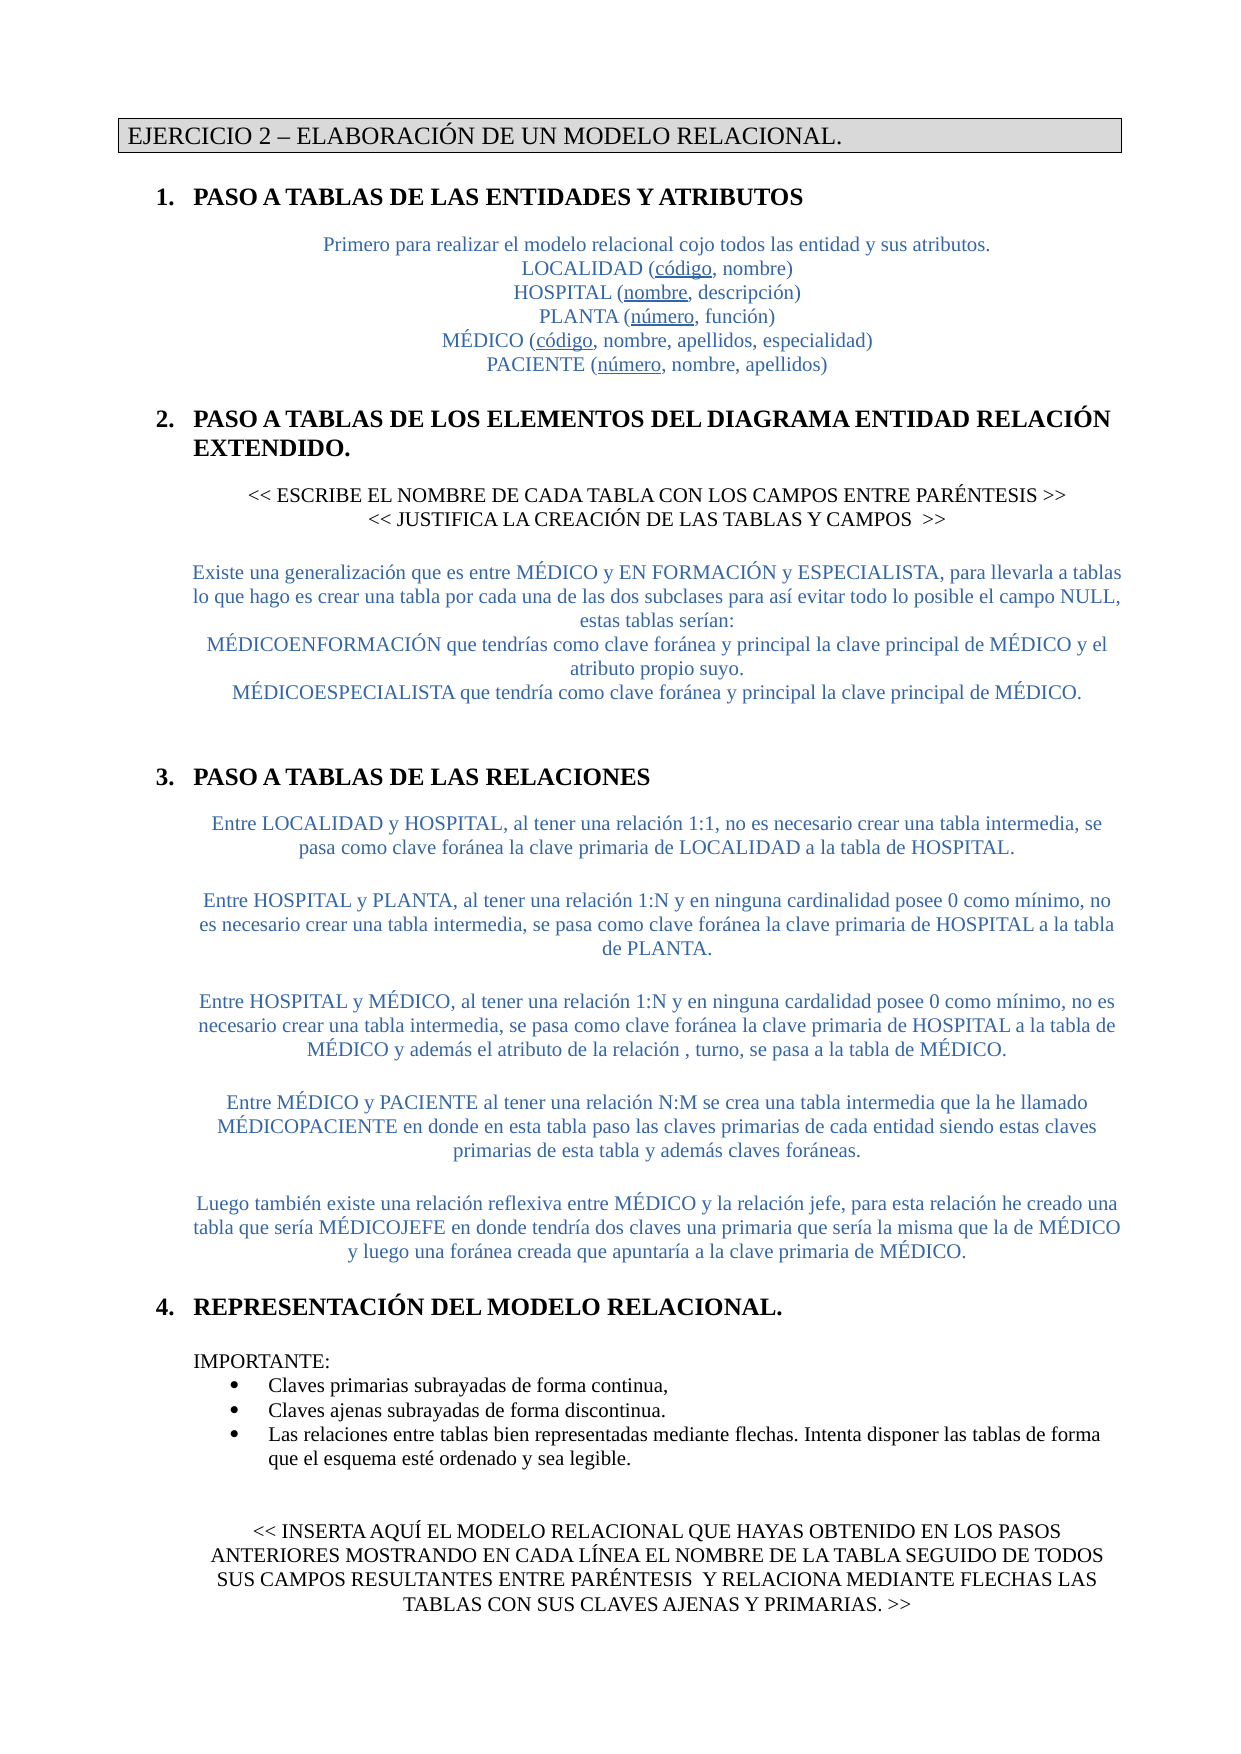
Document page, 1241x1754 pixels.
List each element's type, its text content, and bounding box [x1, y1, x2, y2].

list Claves ajenas subrayadas de forma discontinua. [231, 1397, 1122, 1422]
text << ESCRIBE EL NOMBRE DE CADA TABLA CON LOS CAMPOS ENTRE PARÉNTESIS >> [192, 483, 1122, 507]
list PASO A TABLAS DE LAS RELACIONES [156, 762, 1122, 790]
text Entre LOCALIDAD y HOSPITAL, al tener una relación 1:1, no es necesario crear una tabla intermedia, se pasa como clave foránea la clave primaria de LOCALIDAD a la tabla de HOSPITAL. [192, 811, 1122, 859]
text HOSPITAL (nombre, descripción) [192, 279, 1122, 304]
text Entre MÉDICO y PACIENTE al tener una relación N:M se crea una tabla intermedia que la he llamado MÉDICOPACIENTE en donde en esta tabla paso las claves primarias de cada entidad siendo estas claves primarias de esta tabla y además claves foráneas. [192, 1090, 1122, 1162]
text Primero para realizar el modelo relacional cojo todos las entidad y sus atributos. [192, 231, 1122, 256]
text Entre HOSPITAL y PLANTA, al tener una relación 1:N y en ninguna cardinalidad posee 0 como mínimo, no es necesario crear una tabla intermedia, se pasa como clave foránea la clave primaria de HOSPITAL a la tabla de PLANTA. [192, 888, 1122, 960]
text Existe una generalización que es entre MÉDICO y EN FORMACIÓN y ESPECIALISTA, para llevarla a tablas lo que hago es crear una tabla por cada una de las dos subclases para así evitar todo lo posible el campo NULL, estas tablas serían: [192, 560, 1122, 632]
list PASO A TABLAS DE LAS ENTIDADES Y ATRIBUTOS [156, 182, 1122, 211]
list PASO A TABLAS DE LOS ELEMENTOS DEL DIAGRAMA ENTIDAD RELACIÓN EXTENDIDO. [156, 404, 1122, 462]
text PACIENTE (número, nombre, apellidos) [192, 352, 1122, 376]
text MÉDICOESPECIALISTA que tendría como clave foránea y principal la clave principal de MÉDICO. [192, 680, 1122, 704]
text << INSERTA AQUÍ EL MODELO RELACIONAL QUE HAYAS OBTENIDO EN LOS PASOS ANTERIORES MOSTRANDO EN CADA LÍNEA EL NOMBRE DE LA TABLA SEGUIDO DE TODOS SUS CAMPOS RESULTANTES ENTRE PARÉNTESIS Y RELACIONA MEDIANTE FLECHAS LAS TABLAS CON SUS CLAVES AJENAS Y PRIMARIAS. >> [192, 1519, 1122, 1616]
text << JUSTIFICA LA CREACIÓN DE LAS TABLAS Y CAMPOS >> [192, 507, 1122, 531]
text EJERCICIO 2 – ELABORACIÓN DE UN MODELO RELACIONAL. [119, 119, 1121, 152]
text Luego también existe una relación reflexiva entre MÉDICO y la relación jefe, para esta relación he creado una tabla que sería MÉDICOJEFE en donde tendría dos claves una primaria que sería la misma que la de MÉDICO y luego una foránea creada que apuntaría a la clave primaria de MÉDICO. [192, 1191, 1122, 1263]
text Entre HOSPITAL y MÉDICO, al tener una relación 1:N y en ninguna cardalidad posee 0 como mínimo, no es necesario crear una tabla intermedia, se pasa como clave foránea la clave primaria de HOSPITAL a la tabla de MÉDICO y además el atributo de la relación , turno, se pasa a la tabla de MÉDICO. [192, 989, 1122, 1061]
text LOCALIDAD (código, nombre) [192, 256, 1122, 279]
text MÉDICO (código, nombre, apellidos, especialidad) [192, 328, 1122, 352]
list IMPORTANTE: [193, 1321, 1122, 1373]
list REPRESENTACIÓN DEL MODELO RELACIONAL. [156, 1292, 1122, 1321]
text PLANTA (número, función) [192, 304, 1122, 328]
list Las relaciones entre tablas bien representadas mediante flechas. Intenta disponer las tablas de forma que el esquema esté ordenado y sea legible. [231, 1422, 1122, 1470]
text MÉDICOENFORMACIÓN que tendrías como clave foránea y principal la clave principal de MÉDICO y el atributo propio suyo. [192, 632, 1122, 680]
list Claves primarias subrayadas de forma continua, [231, 1373, 1122, 1397]
